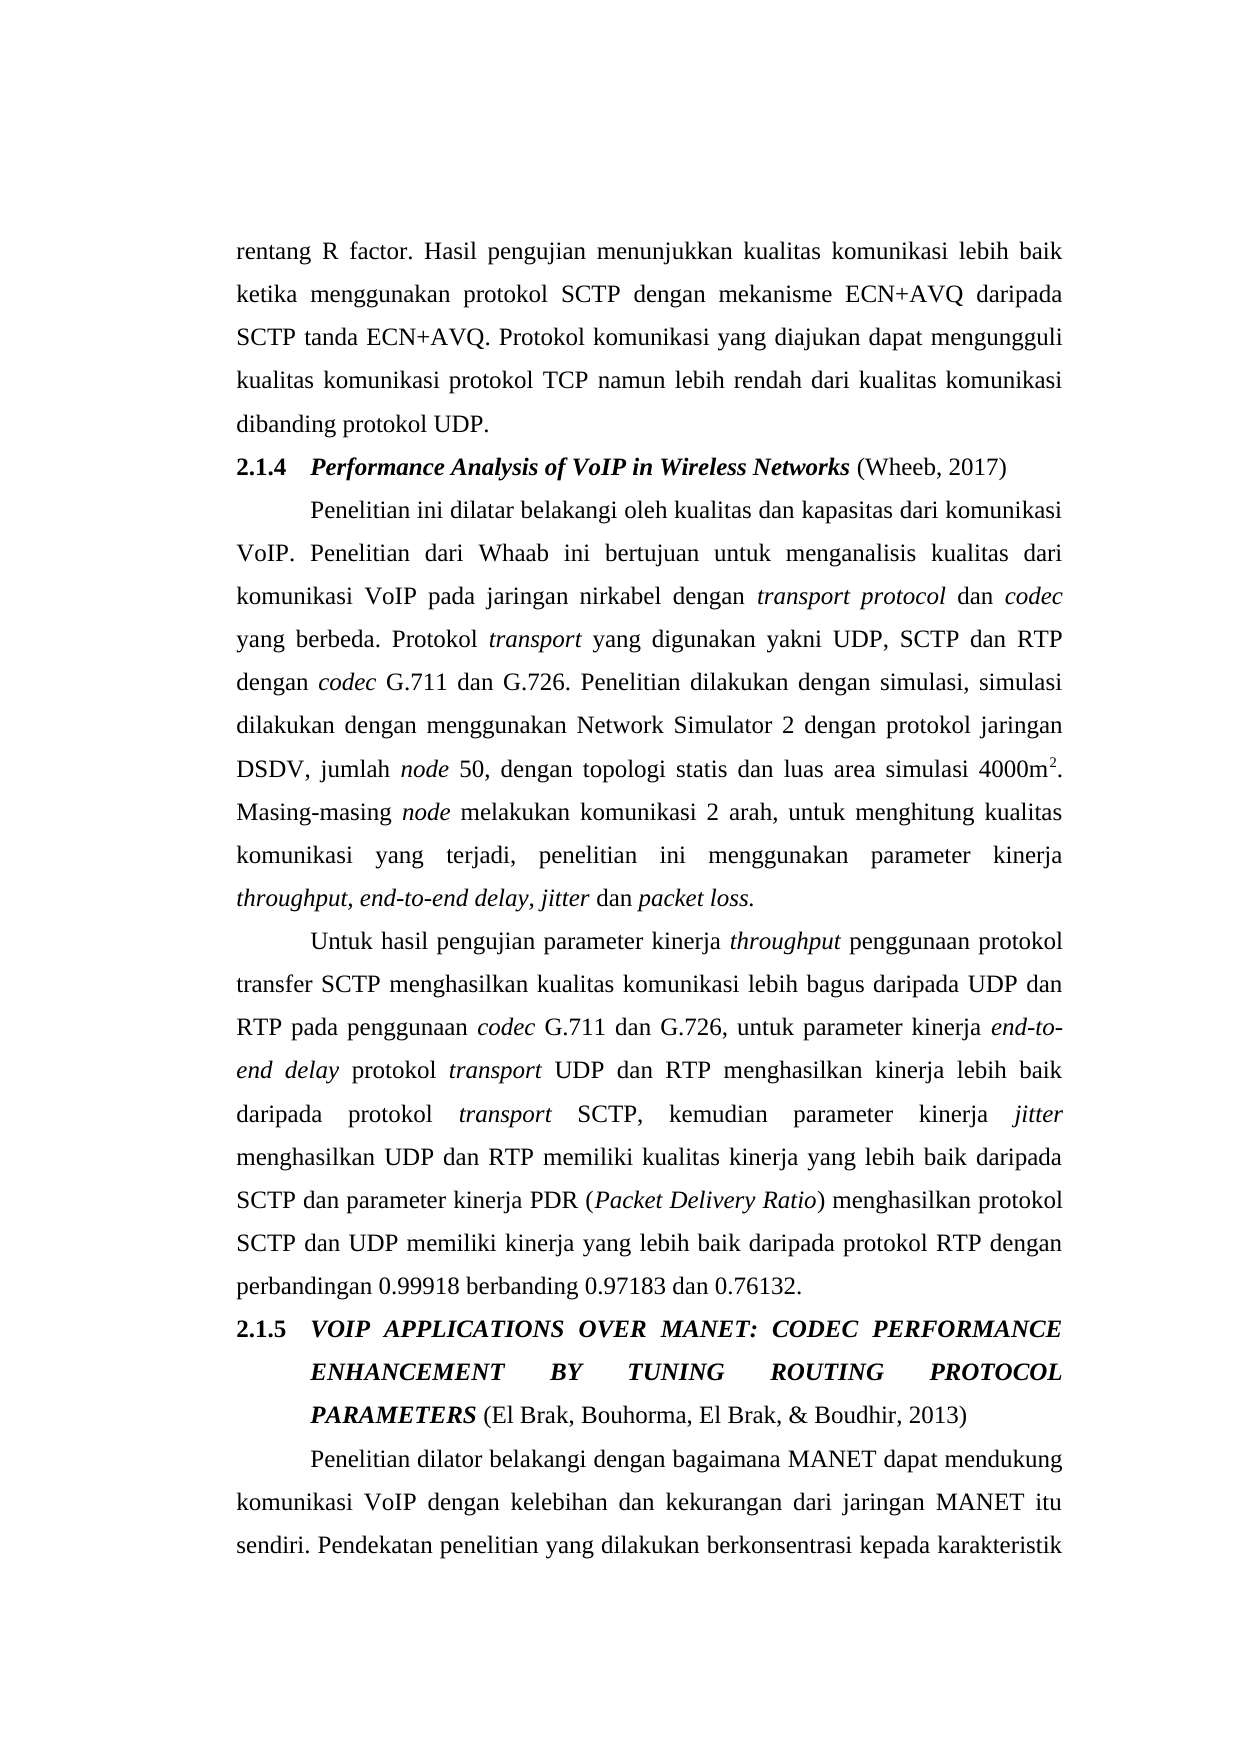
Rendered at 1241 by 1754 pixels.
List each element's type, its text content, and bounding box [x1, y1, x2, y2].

list Penelitian dilator belakangi dengan bagaimana MANET dapat mendukung komunikasi VoIP dengan kelebihan dan kekurangan dari jaringan MANET itu sendiri. Pendekatan penelitian yang dilakukan berkonsentrasi kepada karakteristik [236, 1444, 1063, 1559]
list VOIP APPLICATIONS OVER MANET: CODEC PERFORMANCE ENHANCEMENT BY TUNING ROUTING PROTOCOL PARAMETERS (El Brak, Bouhorma, El Brak, & Boudhir, 2013) [236, 1314, 1063, 1429]
list Performance Analysis of VoIP in Wireless Networks (Wheeb, 2017) [236, 452, 1063, 481]
list Untuk hasil pengujian parameter kinerja throughput penggunaan protokol transfer SCTP menghasilkan kualitas komunikasi lebih bagus daripada UDP dan RTP pada penggunaan codec G.711 dan G.726, untuk parameter kinerja end-to-end delay protokol transport UDP dan RTP menghasilkan kinerja lebih baik daripada protokol transport SCTP, kemudian parameter kinerja jitter menghasilkan UDP dan RTP memiliki kualitas kinerja yang lebih baik daripada SCTP dan parameter kinerja PDR (Packet Delivery Ratio) menghasilkan protokol SCTP dan UDP memiliki kinerja yang lebih baik daripada protokol RTP dengan perbandingan 0.99918 berbanding 0.97183 dan 0.76132. [236, 926, 1063, 1300]
list rentang R factor. Hasil pengujian menunjukkan kualitas komunikasi lebih baik ketika menggunakan protokol SCTP dengan mekanisme ECN+AVQ daripada SCTP tanda ECN+AVQ. Protokol komunikasi yang diajukan dapat mengungguli kualitas komunikasi protokol TCP namun lebih rendah dari kualitas komunikasi dibanding protokol UDP. [236, 236, 1063, 437]
list Penelitian ini dilatar belakangi oleh kualitas dan kapasitas dari komunikasi VoIP. Penelitian dari Whaab ini bertujuan untuk menganalisis kualitas dari komunikasi VoIP pada jaringan nirkabel dengan transport protocol dan codec yang berbeda. Protokol transport yang digunakan yakni UDP, SCTP dan RTP dengan codec G.711 dan G.726. Penelitian dilakukan dengan simulasi, simulasi dilakukan dengan menggunakan Network Simulator 2 dengan protokol jaringan DSDV, jumlah node 50, dengan topologi statis dan luas area simulasi 4000m2. Masing-masing node melakukan komunikasi 2 arah, untuk menghitung kualitas komunikasi yang terjadi, penelitian ini menggunakan parameter kinerja throughput, end-to-end delay, jitter dan packet loss. [236, 495, 1063, 912]
